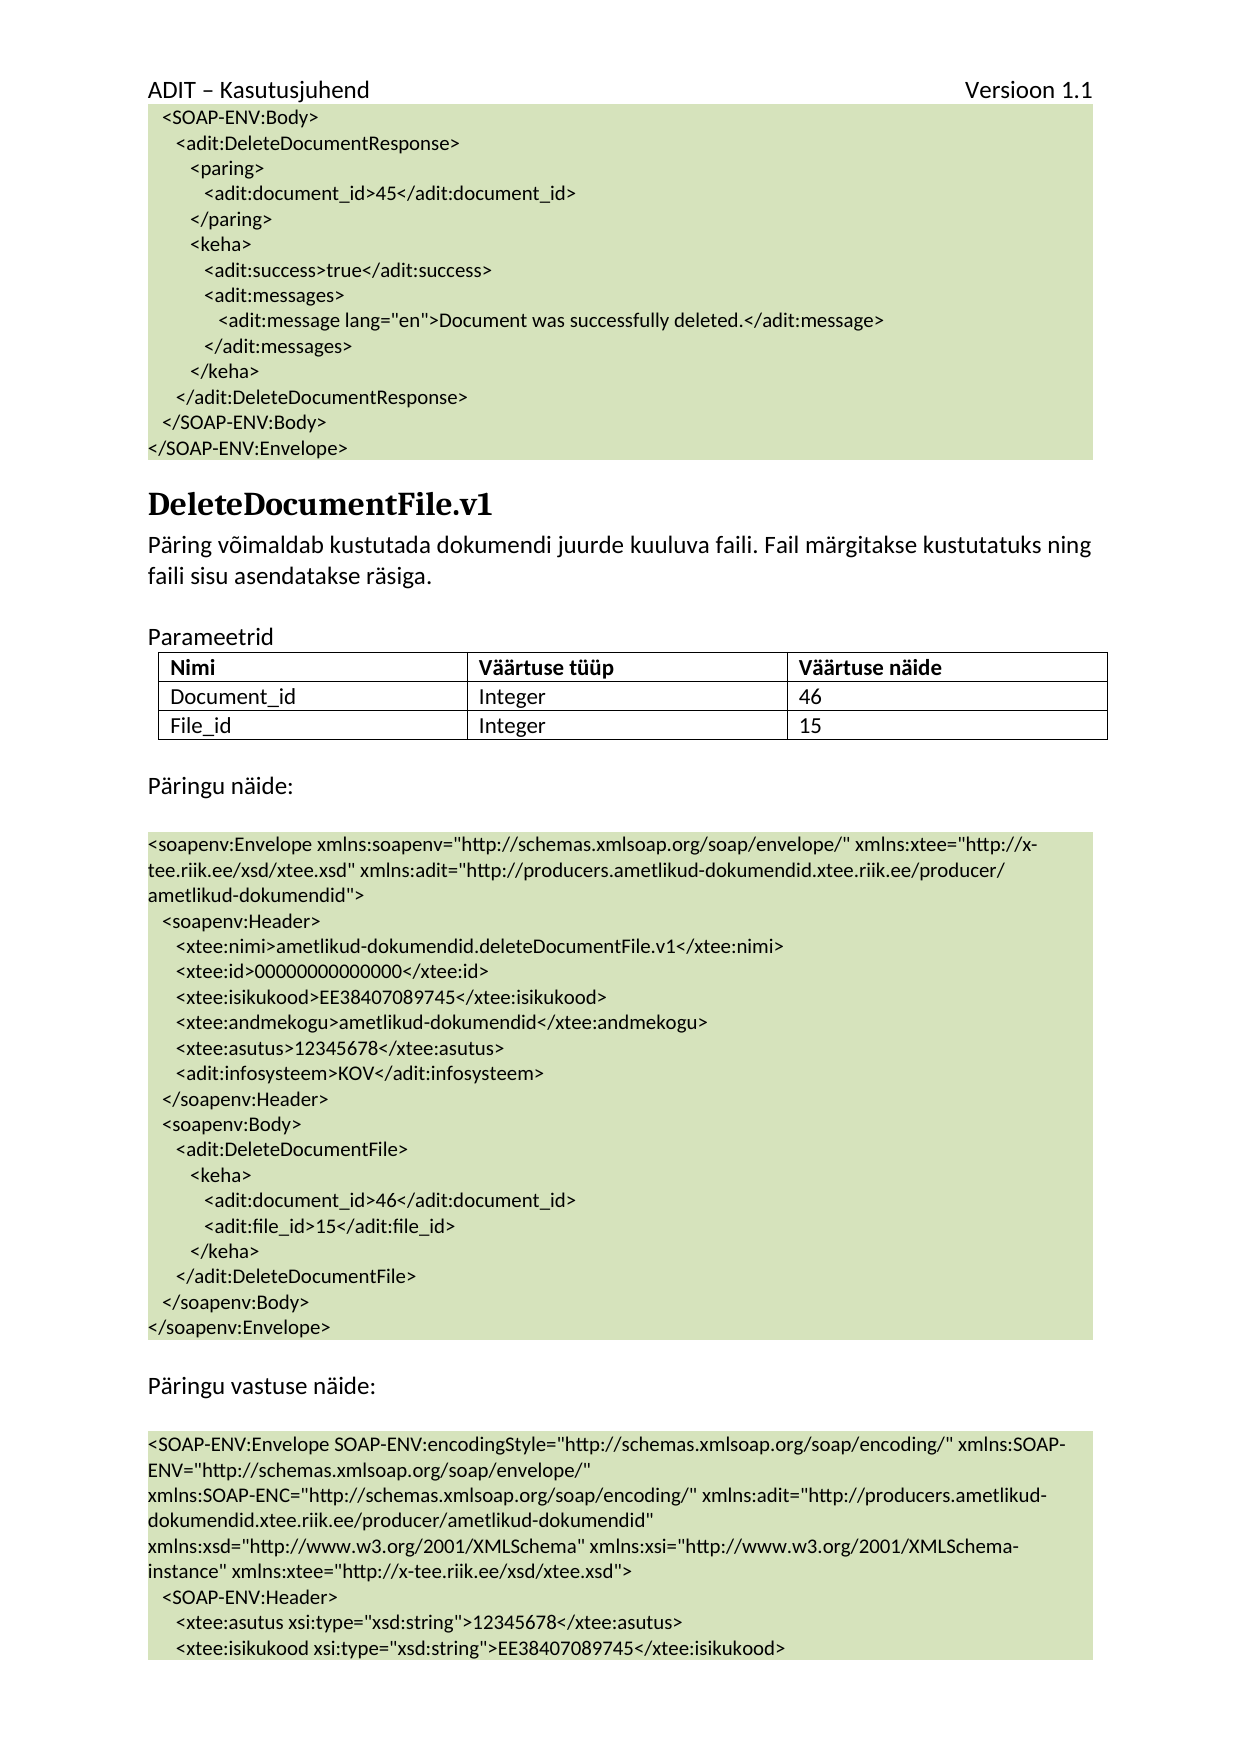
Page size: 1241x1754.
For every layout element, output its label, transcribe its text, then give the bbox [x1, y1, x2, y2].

text <soapenv:Body> [148, 1111, 1093, 1137]
text <xtee:isikukood xsi:type="xsd:string">EE38407089745</xtee:isikukood> [148, 1635, 1093, 1660]
text Päringu näide: [148, 771, 1093, 801]
text <keha> [148, 1162, 1093, 1187]
text </SOAP-ENV:Envelope> [148, 435, 1093, 460]
text <adit:DeleteDocumentResponse> [148, 130, 1093, 155]
text </keha> [148, 1238, 1093, 1264]
table_header Väärtuse tüüp [468, 653, 787, 681]
text <adit:file_id>15</adit:file_id> [148, 1213, 1093, 1238]
table_cell 46 [788, 682, 1107, 710]
text <xtee:id>00000000000000</xtee:id> [148, 959, 1093, 984]
text <xtee:asutus xsi:type="xsd:string">12345678</xtee:asutus> [148, 1609, 1093, 1635]
text <adit:document_id>45</adit:document_id> [148, 181, 1093, 206]
text <SOAP-ENV:Body> [148, 104, 1093, 130]
text </adit:messages> [148, 333, 1093, 358]
table_cell Integer [468, 711, 787, 739]
table_cell 15 [788, 711, 1107, 739]
table_header Nimi [159, 653, 467, 681]
text <adit:messages> [148, 282, 1093, 308]
text <xtee:isikukood>EE38407089745</xtee:isikukood> [148, 984, 1093, 1009]
text </adit:DeleteDocumentFile> [148, 1264, 1093, 1289]
text <adit:document_id>46</adit:document_id> [148, 1187, 1093, 1213]
text <adit:DeleteDocumentFile> [148, 1137, 1093, 1162]
text </adit:DeleteDocumentResponse> [148, 384, 1093, 409]
text </soapenv:Envelope> [148, 1314, 1093, 1340]
text </paring> [148, 206, 1093, 231]
text <adit:message lang="en">Document was successfully deleted.</adit:message> [148, 308, 1093, 333]
text <adit:success>true</adit:success> [148, 257, 1093, 282]
text <soapenv:Envelope xmlns:soapenv="http://schemas.xmlsoap.org/soap/envelope/" xmlns:xtee="http://x-tee.riik.ee/xsd/xtee.xsd" xmlns:adit="http://producers.ametlikud-dokumendid.xtee.riik.ee/producer/ametlikud-dokumendid"> [148, 832, 1093, 908]
text Parameetrid [148, 621, 1093, 652]
text <paring> [148, 155, 1093, 181]
text <SOAP-ENV:Envelope SOAP-ENV:encodingStyle="http://schemas.xmlsoap.org/soap/encoding/" xmlns:SOAP-ENV="http://schemas.xmlsoap.org/soap/envelope/" xmlns:SOAP-ENC="http://schemas.xmlsoap.org/soap/encoding/" xmlns:adit="http://producers.ametlikud-dokumendid.xtee.riik.ee/producer/ametlikud-dokumendid" xmlns:xsd="http://www.w3.org/2001/XMLSchema" xmlns:xsi="http://www.w3.org/2001/XMLSchema-instance" xmlns:xtee="http://x-tee.riik.ee/xsd/xtee.xsd"> [148, 1431, 1093, 1584]
table_header Väärtuse näide [788, 653, 1107, 681]
text <xtee:nimi>ametlikud-dokumendid.deleteDocumentFile.v1</xtee:nimi> [148, 933, 1093, 959]
text <keha> [148, 231, 1093, 257]
table_cell Document_id [159, 682, 467, 710]
text <xtee:asutus>12345678</xtee:asutus> [148, 1035, 1093, 1060]
table_cell File_id [159, 711, 467, 739]
subtitle DeleteDocumentFile.v1 [148, 485, 1093, 523]
text Päringu vastuse näide: [148, 1370, 1093, 1401]
text </soapenv:Body> [148, 1289, 1093, 1314]
table_cell Integer [468, 682, 787, 710]
text </SOAP-ENV:Body> [148, 409, 1093, 435]
text <adit:infosysteem>KOV</adit:infosysteem> [148, 1060, 1093, 1086]
text <soapenv:Header> [148, 908, 1093, 933]
text Päring võimaldab kustutada dokumendi juurde kuuluva faili. Fail märgitakse kustutatuks ning faili sisu asendatakse räsiga. [148, 530, 1093, 591]
text <SOAP-ENV:Header> [148, 1584, 1093, 1609]
text </soapenv:Header> [148, 1086, 1093, 1111]
text <xtee:andmekogu>ametlikud-dokumendid</xtee:andmekogu> [148, 1009, 1093, 1035]
text </keha> [148, 358, 1093, 384]
